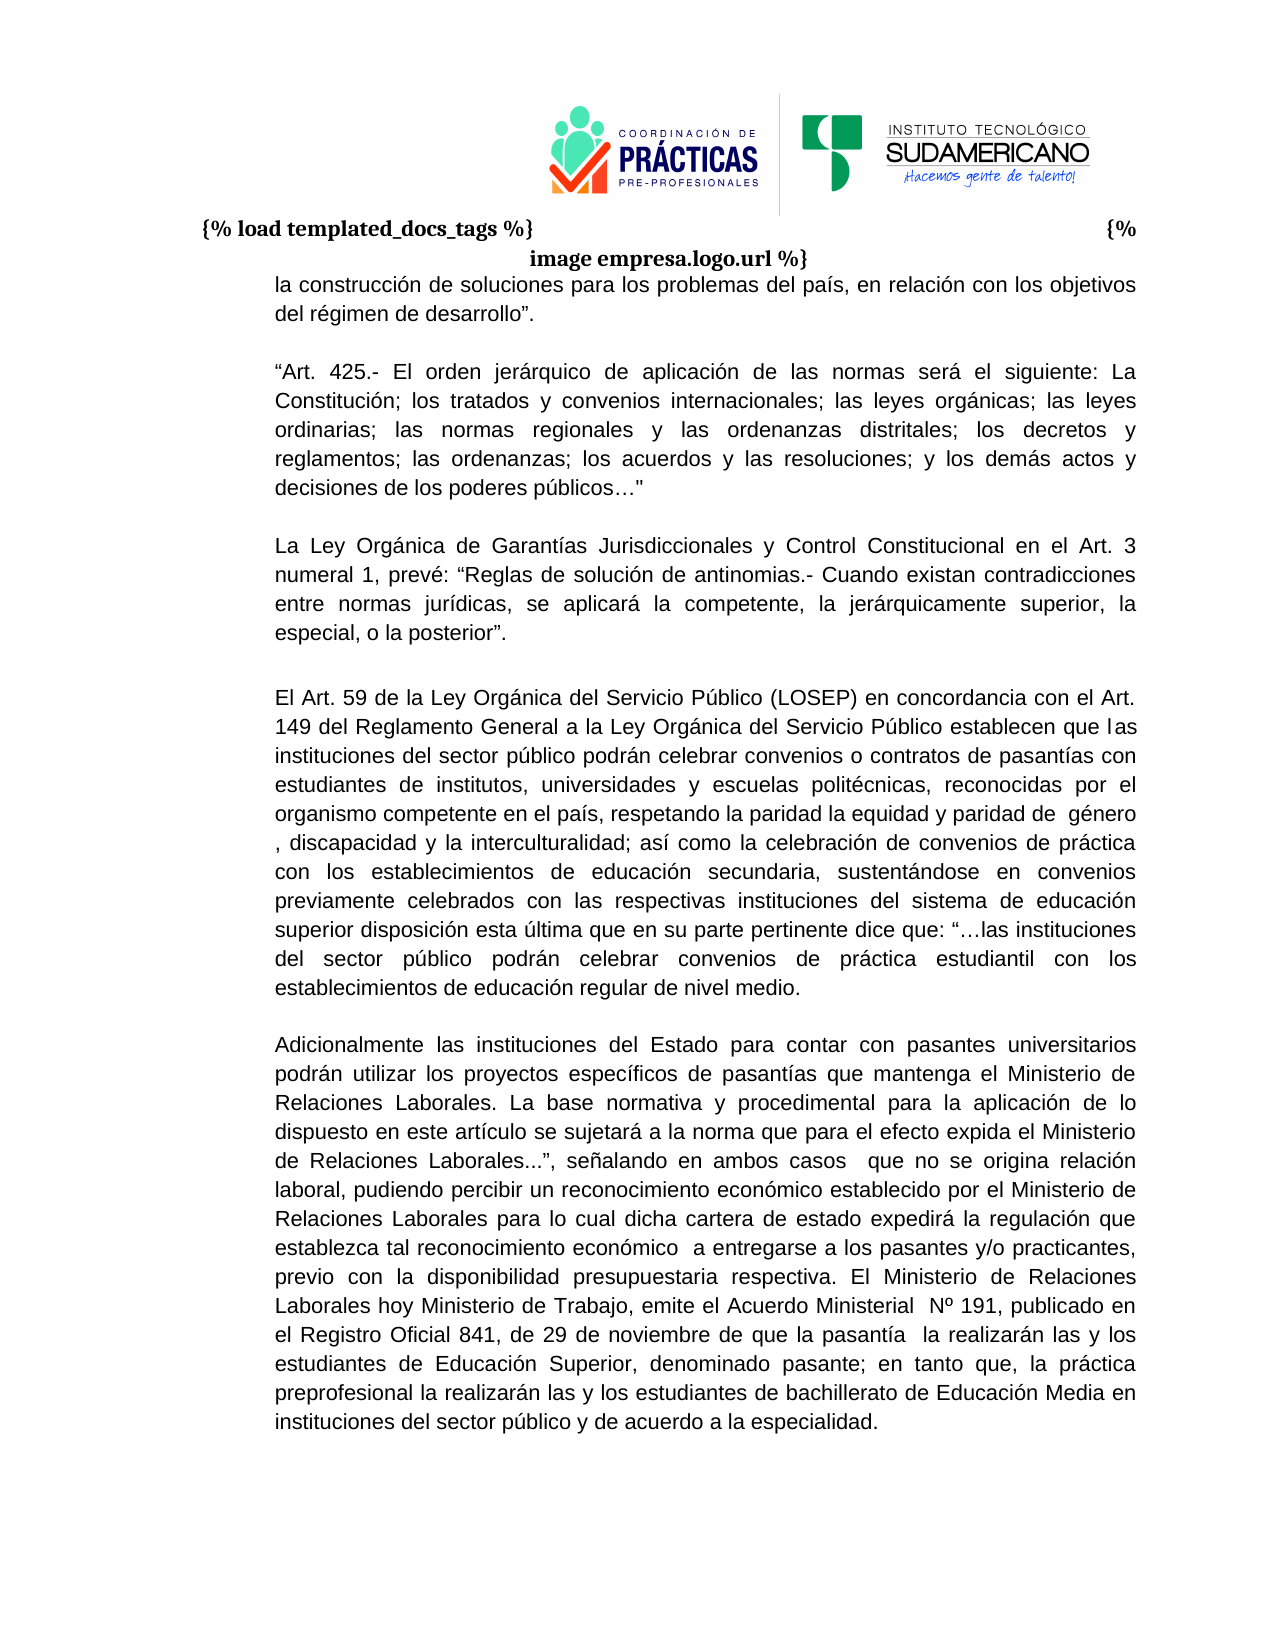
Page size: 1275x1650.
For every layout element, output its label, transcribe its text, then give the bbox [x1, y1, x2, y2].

picture [534, 73, 1106, 237]
text “Art. 425.- El orden jerárquico de aplicación de las normas será el siguiente: La Constitución; los tratados y convenios internacionales; las leyes orgánicas; las leyes ordinarias; las normas regionales y las ordenanzas distritales; los decretos y reglamentos; las ordenanzas; los acuerdos y las resoluciones; y los demás actos y decisiones de los poderes públicos…" [274, 359, 1137, 500]
text la construcción de soluciones para los problemas del país, en relación con los objetivos del régimen de desarrollo”. [274, 272, 1137, 327]
text El Art. 59 de la Ley Orgánica del Servicio Público (LOSEP) en concordancia con el Art. 149 del Reglamento General a la Ley Orgánica del Servicio Público establecen que las instituciones del sector público podrán celebrar convenios o contratos de pasantías con estudiantes de institutos, universidades y escuelas politécnicas, reconocidas por el organismo competente en el país, respetando la paridad la equidad y paridad de género , discapacidad y la interculturalidad; así como la celebración de convenios de práctica con los establecimientos de educación secundaria, sustentándose en convenios previamente celebrados con las respectivas instituciones del sistema de educación superior disposición esta última que en su parte pertinente dice que: “…las instituciones del sector público podrán celebrar convenios de práctica estudiantil con los establecimientos de educación regular de nivel medio. [274, 685, 1137, 999]
text La Ley Orgánica de Garantías Jurisdiccionales y Control Constitucional en el Art. 3 numeral 1, prevé: “Reglas de solución de antinomias.- Cuando existan contradicciones entre normas jurídicas, se aplicará la competente, la jerárquicamente superior, la especial, o la posterior”. [274, 533, 1137, 645]
text Adicionalmente las instituciones del Estado para contar con pasantes universitarios podrán utilizar los proyectos específicos de pasantías que mantenga el Ministerio de Relaciones Laborales. La base normativa y procedimental para la aplicación de lo dispuesto en este artículo se sujetará a la norma que para el efecto expida el Ministerio de Relaciones Laborales...”, señalando en ambos casos que no se origina relación laboral, pudiendo percibir un reconocimiento económico establecido por el Ministerio de Relaciones Laborales para lo cual dicha cartera de estado expedirá la regulación que establezca tal reconocimiento económico a entregarse a los pasantes y/o practicantes, previo con la disponibilidad presupuestaria respectiva. El Ministerio de Relaciones Laborales hoy Ministerio de Trabajo, emite el Acuerdo Ministerial Nº 191, publicado en el Registro Oficial 841, de 29 de noviembre de que la pasantía la realizarán las y los estudiantes de Educación Superior, denominado pasante; en tanto que, la práctica preprofesional la realizarán las y los estudiantes de bachillerato de Educación Media en instituciones del sector público y de acuerdo a la especialidad. [274, 1032, 1137, 1434]
